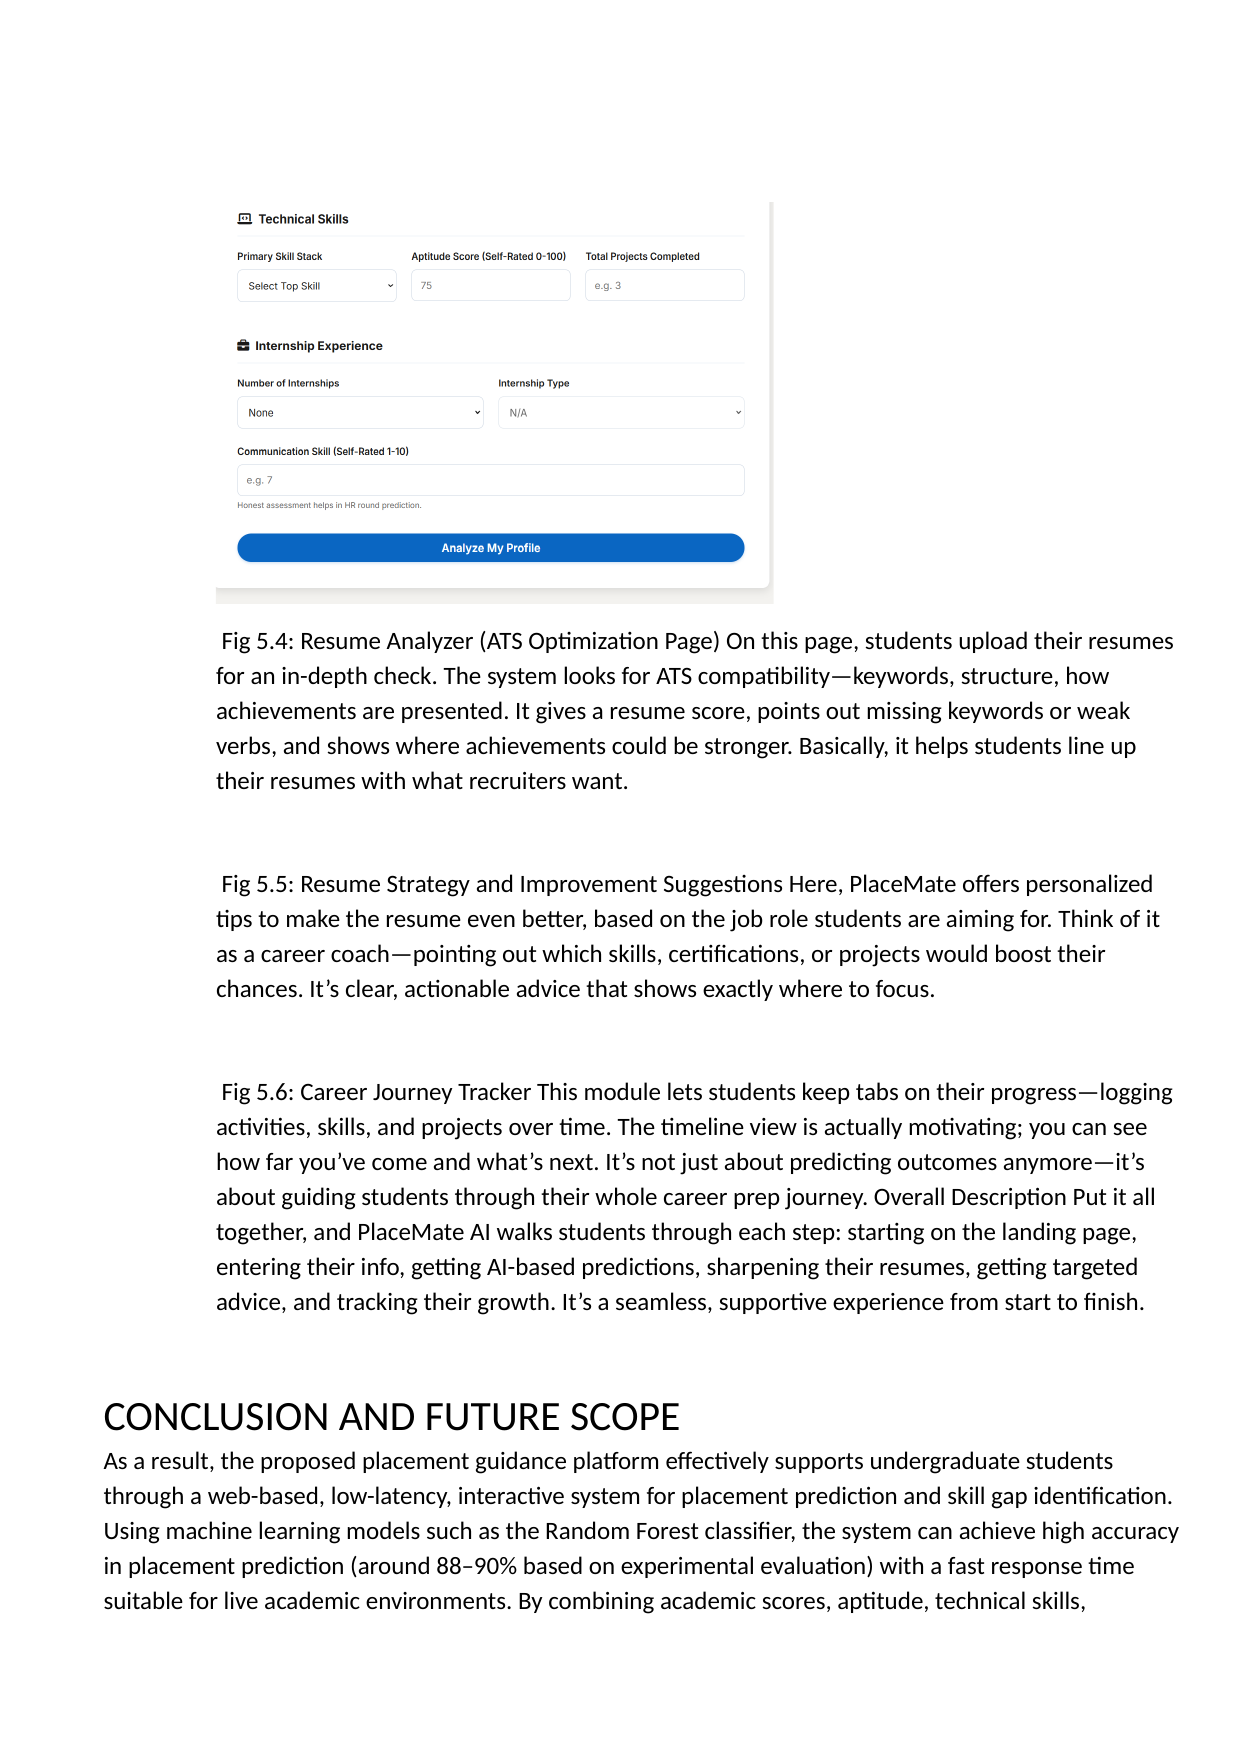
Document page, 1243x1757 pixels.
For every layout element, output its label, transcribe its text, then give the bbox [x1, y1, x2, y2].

list Fig 5.5: Resume Strategy and Improvement Suggestions Here, PlaceMate offers personalized tips to make the resume even better, based on the job role students are aiming for. Think of it as a career coach—pointing out which skills, certifications, or projects would boost their chances. It’s clear, actionable advice that shows exactly where to focus. [216, 868, 1184, 1004]
text CONCLUSION AND FUTURE SCOPE As a result, the proposed placement guidance platform effectively supports undergraduate students through a web-based, low-latency, interactive system for placement prediction and skill gap identification. Using machine learning models such as the Random Forest classifier, the system can achieve high accuracy in placement prediction (around 88–90% based on experimental evaluation) with a fast response time suitable for live academic environments. By combining academic scores, aptitude, technical skills, [103, 1390, 1184, 1616]
list Fig 5.4: Resume Analyzer (ATS Optimization Page) On this page, students upload their resumes for an in-depth check. The system looks for ATS compatibility—keywords, structure, how achievements are presented. It gives a resume score, points out missing keywords or weak verbs, and shows where achievements could be stronger. Basically, it helps students line up their resumes with what recruiters want. [216, 625, 1184, 795]
list Fig 5.6: Career Journey Tracker This module lets students keep tabs on their progress—logging activities, skills, and projects over time. The timeline view is actually motivating; you can see how far you’ve come and what’s next. It’s not just about predicting outcomes anymore—it’s about guiding students through their whole career prep journey. Overall Description Put it all together, and PlaceMate AI walks students through each step: starting on the landing page, entering their info, getting AI-based predictions, sharpening their resumes, getting targeted advice, and tracking their growth. It’s a seamless, supportive experience from start to finish. [216, 1076, 1184, 1317]
